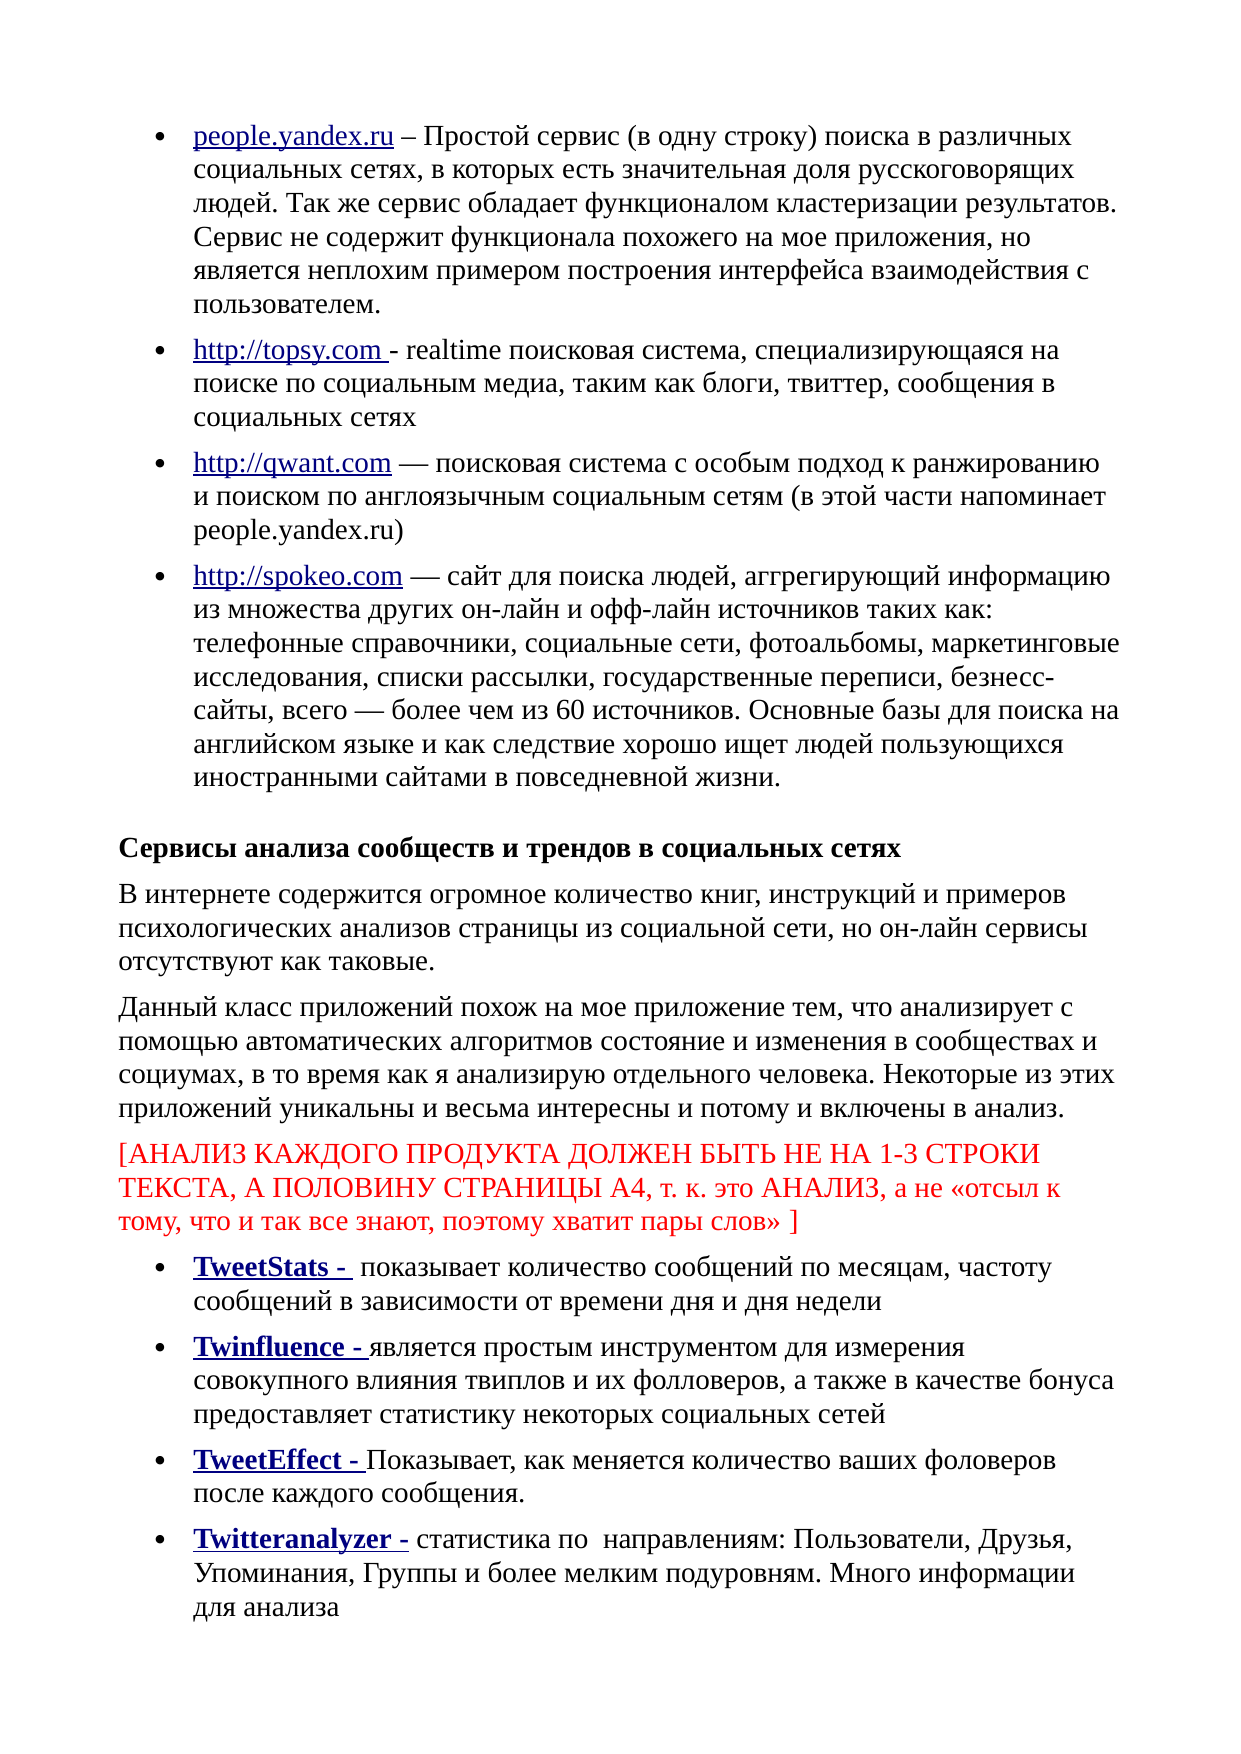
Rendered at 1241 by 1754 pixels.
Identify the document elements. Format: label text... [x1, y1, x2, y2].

list people.yandex.ru – Простой сервис (в одну строку) поиска в различных социальных сетях, в которых есть значительная доля русскоговорящих людей. Так же сервис обладает функционалом кластеризации результатов. Сервис не содержит функционала похожего на мое приложения, но является неплохим примером построения интерфейса взаимодействия с пользователем. [156, 118, 1122, 319]
list http://topsy.com - realtime поисковая система, специализирующаяся на поиске по социальным медиа, таким как блоги, твиттер, сообщения в социальных сетях [156, 332, 1122, 432]
list http://spokeo.com — сайт для поиска людей, аггрегирующий информацию из множества других он-лайн и офф-лайн источников таких как: телефонные справочники, социальные сети, фотоальбомы, маркетинговые исследования, списки рассылки, государственные переписи, безнесс-сайты, всего — более чем из 60 источников. Основные базы для поиска на английском языке и как следствие хорошо ищет людей пользующихся иностранными сайтами в повседневной жизни. [156, 558, 1122, 793]
text [АНАЛИЗ КАЖДОГО ПРОДУКТА ДОЛЖЕН БЫТЬ НЕ НА 1-3 СТРОКИ ТЕКСТА, А ПОЛОВИНУ СТРАНИЦЫ А4, т. к. это АНАЛИЗ, а не «отсыл к тому, что и так все знают, поэтому хватит пары слов» ] [118, 1136, 1122, 1237]
list Twitteranalyzer - статистика по направлениям: Пользователи, Друзья, Упоминания, Группы и более мелким подуровням. Много информации для анализа [156, 1522, 1122, 1622]
text В интернете содержится огромное количество книг, инструкций и примеров психологических анализов страницы из социальной сети, но он-лайн сервисы отсутствуют как таковые. [118, 876, 1122, 977]
list TweetStats - показывает количество сообщений по месяцам, частоту сообщений в зависимости от времени дня и дня недели [156, 1249, 1122, 1316]
list Twinfluence - является простым инструментом для измерения совокупного влияния твиплов и их фолловеров, а также в качестве бонуса предоставляет статистику некоторых социальных сетей [156, 1329, 1122, 1429]
subtitle Сервисы анализа сообществ и трендов в социальных сетях [118, 830, 1122, 864]
text Данный класс приложений похож на мое приложение тем, что анализирует с помощью автоматических алгоритмов состояние и изменения в сообществах и социумах, в то время как я анализирую отдельного человека. Некоторые из этих приложений уникальны и весьма интересны и потому и включены в анализ. [118, 989, 1122, 1124]
list http://qwant.com — поисковая система с особым подход к ранжированию и поиском по англоязычным социальным сетям (в этой части напоминает people.yandex.ru) [156, 445, 1122, 546]
list TweetEffect - Показывает, как меняется количество ваших фоловеров после каждого сообщения. [156, 1442, 1122, 1509]
